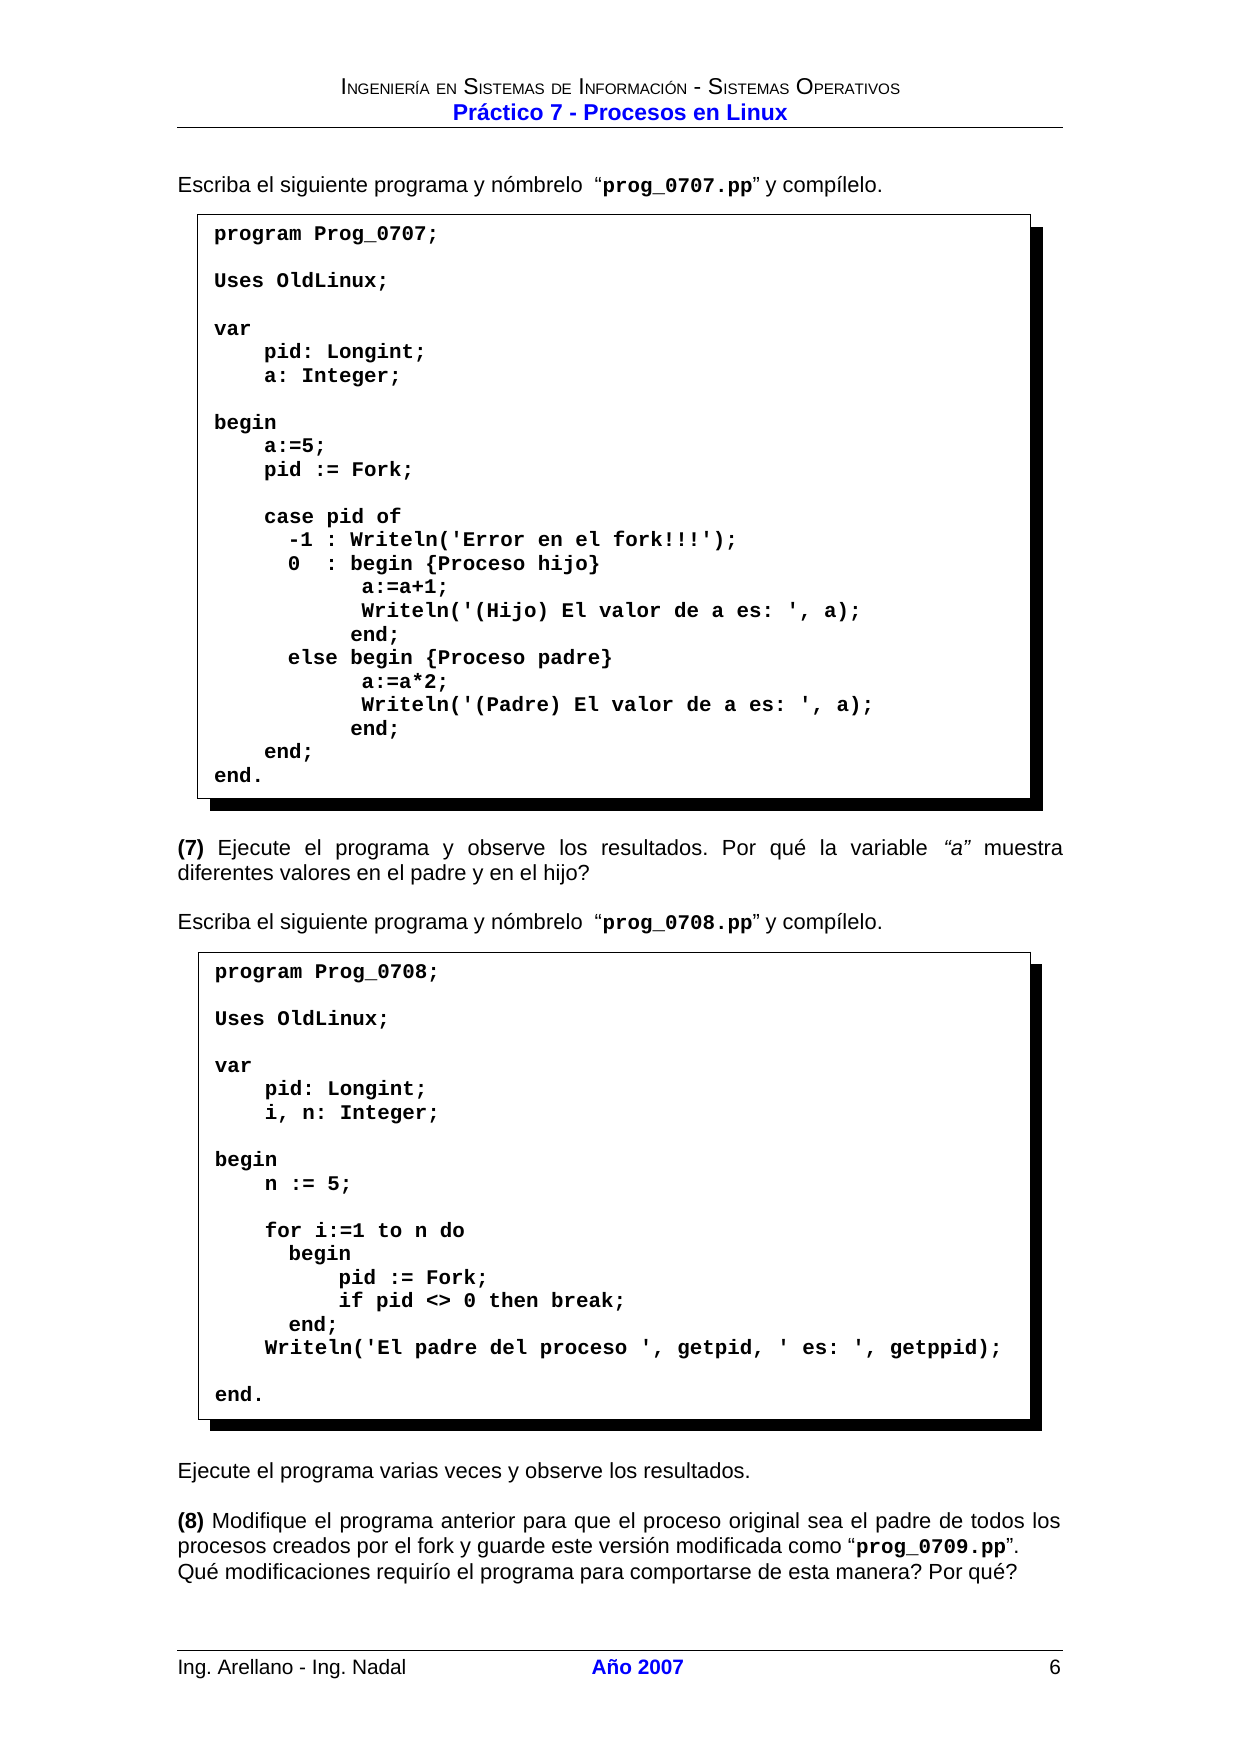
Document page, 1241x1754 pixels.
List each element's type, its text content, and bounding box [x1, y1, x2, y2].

text 0 : begin {Proceso hijo} [214, 553, 1014, 577]
text begin [214, 412, 1014, 435]
text a:=5; [214, 435, 1014, 459]
text Writeln('(Padre) El valor de a es: ', a); [214, 694, 1014, 718]
text end. [214, 765, 1014, 788]
text (7) Ejecute el programa y observe los resultados. Por qué la variable “a” muestra diferentes valores en el padre y en el hijo? [177, 835, 1063, 885]
text a: Integer; [214, 365, 1014, 388]
text Escriba el siguiente programa y nómbrelo “prog_0707.pp” y compílelo. [177, 172, 1063, 199]
text Uses OldLinux; [214, 1008, 1013, 1031]
text var [214, 1055, 1013, 1078]
text end; [214, 1314, 1013, 1337]
text if pid <> 0 then break; [214, 1290, 1013, 1314]
text begin [214, 1149, 1013, 1173]
text Escriba el siguiente programa y nómbrelo “prog_0708.pp” y compílelo. [177, 910, 1063, 936]
text pid := Fork; [214, 1267, 1013, 1290]
text pid: Longint; [214, 341, 1014, 365]
text Writeln('El padre del proceso ', getpid, ' es: ', getppid); [214, 1337, 1013, 1361]
text (8) Modifique el programa anterior para que el proceso original sea el padre de todos los procesos creados por el fork y guarde este versión modificada como “prog_0709.pp”. [177, 1508, 1063, 1559]
text -1 : Writeln('Error en el fork!!!'); [214, 529, 1014, 553]
text program Prog_0707; [214, 223, 1014, 247]
text end. [214, 1384, 1013, 1408]
text pid := Fork; [214, 459, 1014, 482]
text n := 5; [214, 1173, 1013, 1196]
text end; [214, 624, 1014, 647]
text i, n: Integer; [214, 1102, 1013, 1126]
text for i:=1 to n do [214, 1220, 1013, 1243]
text program Prog_0708; [214, 961, 1013, 984]
text Writeln('(Hijo) El valor de a es: ', a); [214, 600, 1014, 624]
text a:=a+1; [214, 577, 1014, 600]
text Uses OldLinux; [214, 271, 1014, 294]
text Qué modificaciones requirío el programa para comportarse de esta manera? Por qué? [177, 1559, 1063, 1584]
text case pid of [214, 506, 1014, 529]
text begin [214, 1243, 1013, 1267]
text end; [214, 718, 1014, 741]
text a:=a*2; [214, 671, 1014, 694]
text end; [214, 741, 1014, 765]
text Ejecute el programa varias veces y observe los resultados. [177, 1459, 1063, 1484]
text pid: Longint; [214, 1078, 1013, 1102]
text else begin {Proceso padre} [214, 647, 1014, 671]
text var [214, 318, 1014, 341]
